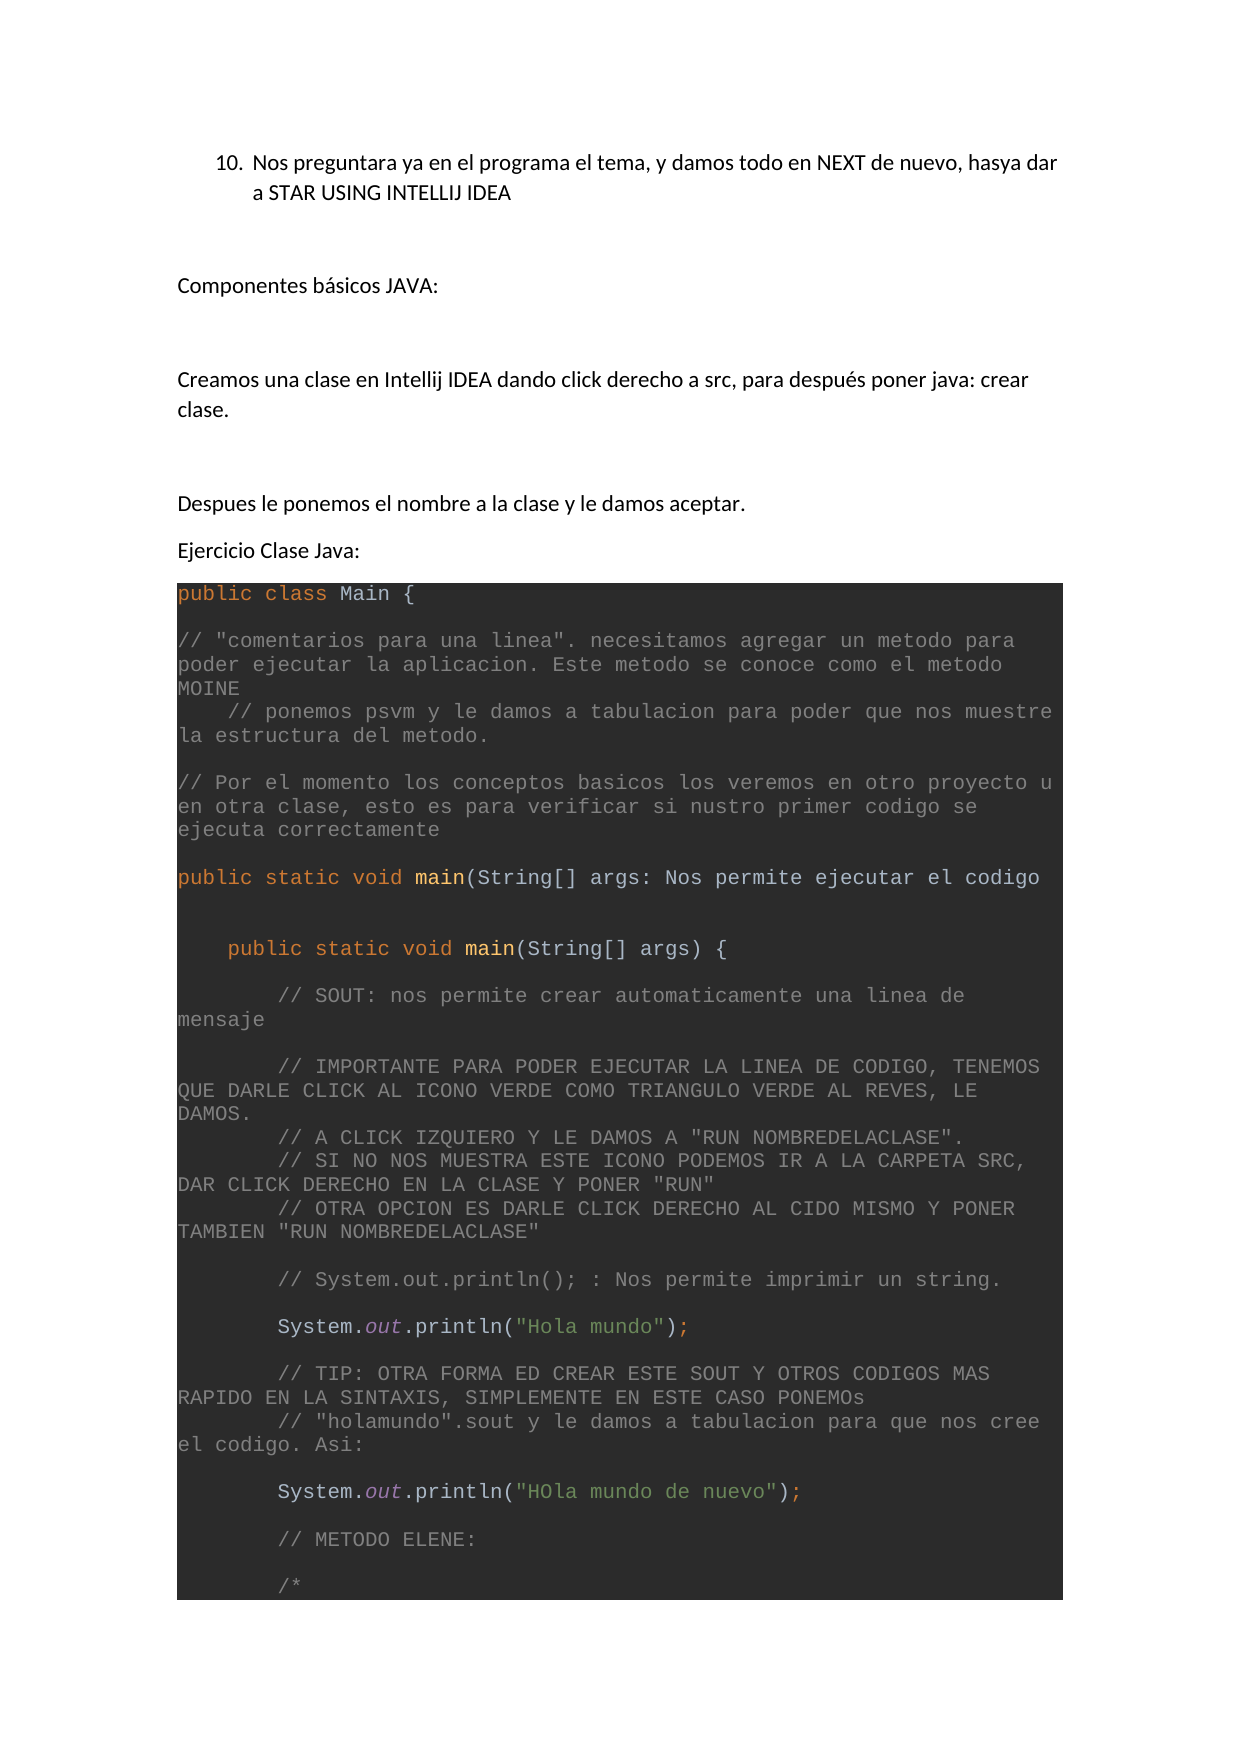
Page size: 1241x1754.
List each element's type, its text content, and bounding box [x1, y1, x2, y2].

list Nos preguntara ya en el programa el tema, y damos todo en NEXT de nuevo, hasya dar a STAR USING INTELLIJ IDEA [215, 148, 1063, 206]
text Ejercicio Clase Java: [177, 536, 1063, 564]
text public static void main(String[] args: Nos permite ejecutar el codigo public static void main(String[] args) { // SOUT: nos permite crear automaticamente una linea de mensaje // IMPORTANTE PARA PODER EJECUTAR LA LINEA DE CODIGO, TENEMOS QUE DARLE CLICK AL ICONO VERDE COMO TRIANGULO VERDE AL REVES, LE DAMOS. // A CLICK IZQUIERO Y LE DAMOS A "RUN NOMBREDELACLASE". // SI NO NOS MUESTRA ESTE ICONO PODEMOS IR A LA CARPETA SRC, DAR CLICK DERECHO EN LA CLASE Y PONER "RUN" // OTRA OPCION ES DARLE CLICK DERECHO AL CIDO MISMO Y PONER TAMBIEN "RUN NOMBREDELACLASE" // System.out.println(); : Nos permite imprimir un string. System.out.println("Hola mundo"); // TIP: OTRA FORMA ED CREAR ESTE SOUT Y OTROS CODIGOS MAS RAPIDO EN LA SINTAXIS, SIMPLEMENTE EN ESTE CASO PONEMOs // "holamundo".sout y le damos a tabulacion para que nos cree el codigo. Asi: System.out.println("HOla mundo de nuevo"); // METODO ELENE: /* [177, 867, 1063, 1600]
text public class Main { // "comentarios para una linea". necesitamos agregar un metodo para poder ejecutar la aplicacion. Este metodo se conoce como el metodo MOINE // ponemos psvm y le damos a tabulacion para poder que nos muestre la estructura del metodo. // Por el momento los conceptos basicos los veremos en otro proyecto u en otra clase, esto es para verificar si nustro primer codigo se ejecuta correctamente [177, 583, 1063, 843]
text Creamos una clase en Intellij IDEA dando click derecho a src, para después poner java: crear clase. [177, 365, 1063, 423]
text Componentes básicos JAVA: [177, 272, 1063, 299]
text Despues le ponemos el nombre a la clase y le damos aceptar. [177, 489, 1063, 517]
